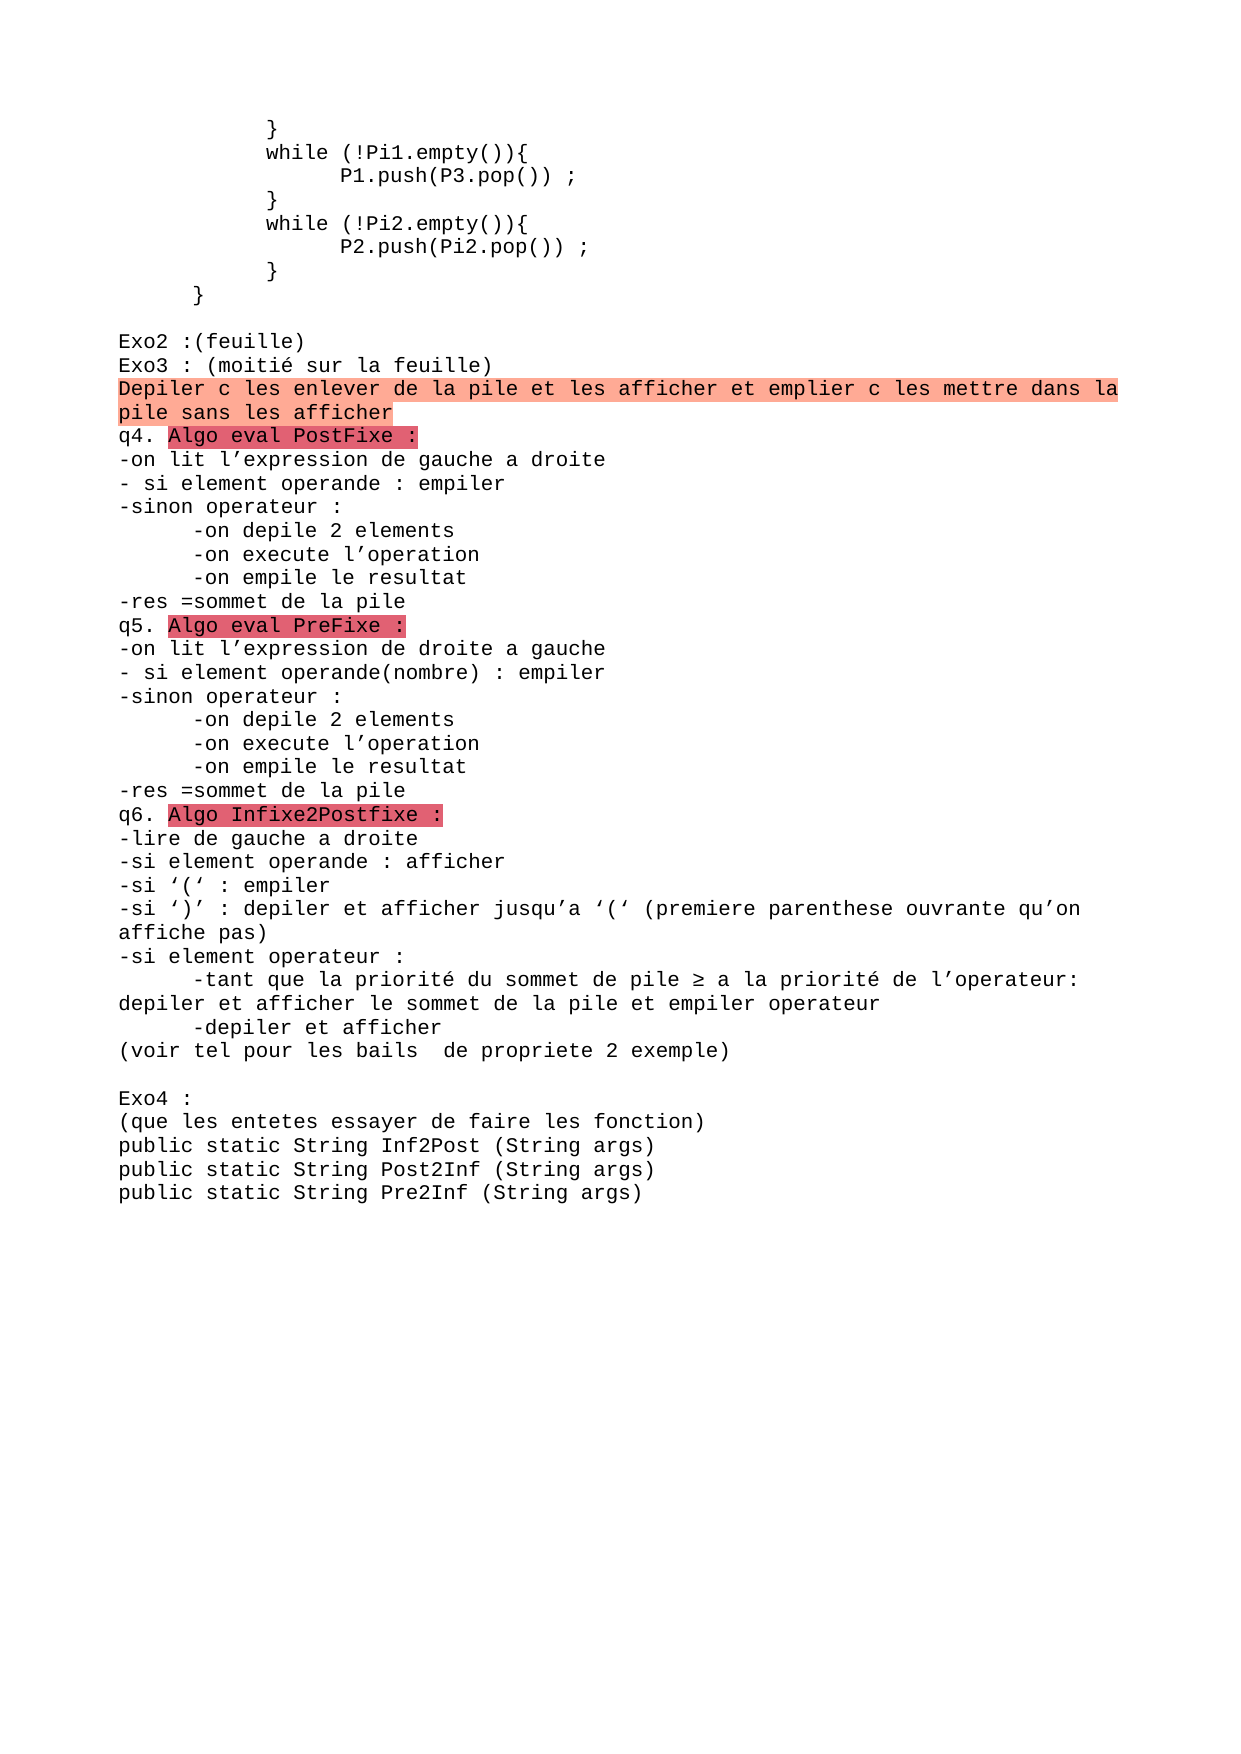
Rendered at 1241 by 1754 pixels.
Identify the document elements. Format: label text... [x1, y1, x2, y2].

text P1.push(P3.pop()) ; [118, 165, 1122, 189]
text Exo3 : (moitié sur la feuille) [118, 354, 1122, 378]
text -sinon operateur : [118, 686, 1122, 709]
text -si ‘(‘ : empiler [118, 875, 1122, 898]
text - si element operande(nombre) : empiler [118, 662, 1122, 686]
text } [118, 260, 1122, 284]
text -on lit l’expression de droite a gauche [118, 638, 1122, 662]
text q6. Algo Infixe2Postfixe : [118, 804, 1122, 827]
text Exo2 :(feuille) [118, 331, 1122, 354]
text -res =sommet de la pile [118, 591, 1122, 615]
text -on execute l’operation [118, 544, 1122, 567]
text -on depile 2 elements [118, 520, 1122, 544]
text (voir tel pour les bails de propriete 2 exemple) [118, 1040, 1122, 1064]
text -depiler et afficher [118, 1017, 1122, 1040]
text -on empile le resultat [118, 567, 1122, 591]
text public static String Post2Inf (String args) [118, 1158, 1122, 1182]
text public static String Pre2Inf (String args) [118, 1182, 1122, 1206]
text -on lit l’expression de gauche a droite [118, 449, 1122, 473]
text P2.push(Pi2.pop()) ; [118, 236, 1122, 260]
text -si ‘)’ : depiler et afficher jusqu’a ‘(‘ (premiere parenthese ouvrante qu’on affiche pas) [118, 898, 1122, 946]
text -on execute l’operation [118, 733, 1122, 757]
text - si element operande : empiler [118, 473, 1122, 496]
text -tant que la priorité du sommet de pile ≥ a la priorité de l’operateur: depiler et afficher le sommet de la pile et empiler operateur [118, 969, 1122, 1017]
text while (!Pi1.empty()){ [118, 142, 1122, 165]
text -sinon operateur : [118, 496, 1122, 520]
text Exo4 : [118, 1088, 1122, 1111]
text q5. Algo eval PreFixe : [118, 615, 1122, 638]
text -si element operande : afficher [118, 851, 1122, 875]
text } [118, 118, 1122, 142]
text q4. Algo eval PostFixe : [118, 426, 1122, 449]
text -on empile le resultat [118, 757, 1122, 780]
text } [118, 284, 1122, 307]
text -on depile 2 elements [118, 709, 1122, 733]
text -lire de gauche a droite [118, 827, 1122, 851]
text while (!Pi2.empty()){ [118, 213, 1122, 236]
text -res =sommet de la pile [118, 780, 1122, 804]
text public static String Inf2Post (String args) [118, 1135, 1122, 1158]
text (que les entetes essayer de faire les fonction) [118, 1111, 1122, 1135]
text -si element operateur : [118, 946, 1122, 969]
text } [118, 189, 1122, 213]
text Depiler c les enlever de la pile et les afficher et emplier c les mettre dans la pile sans les afficher [118, 378, 1122, 426]
